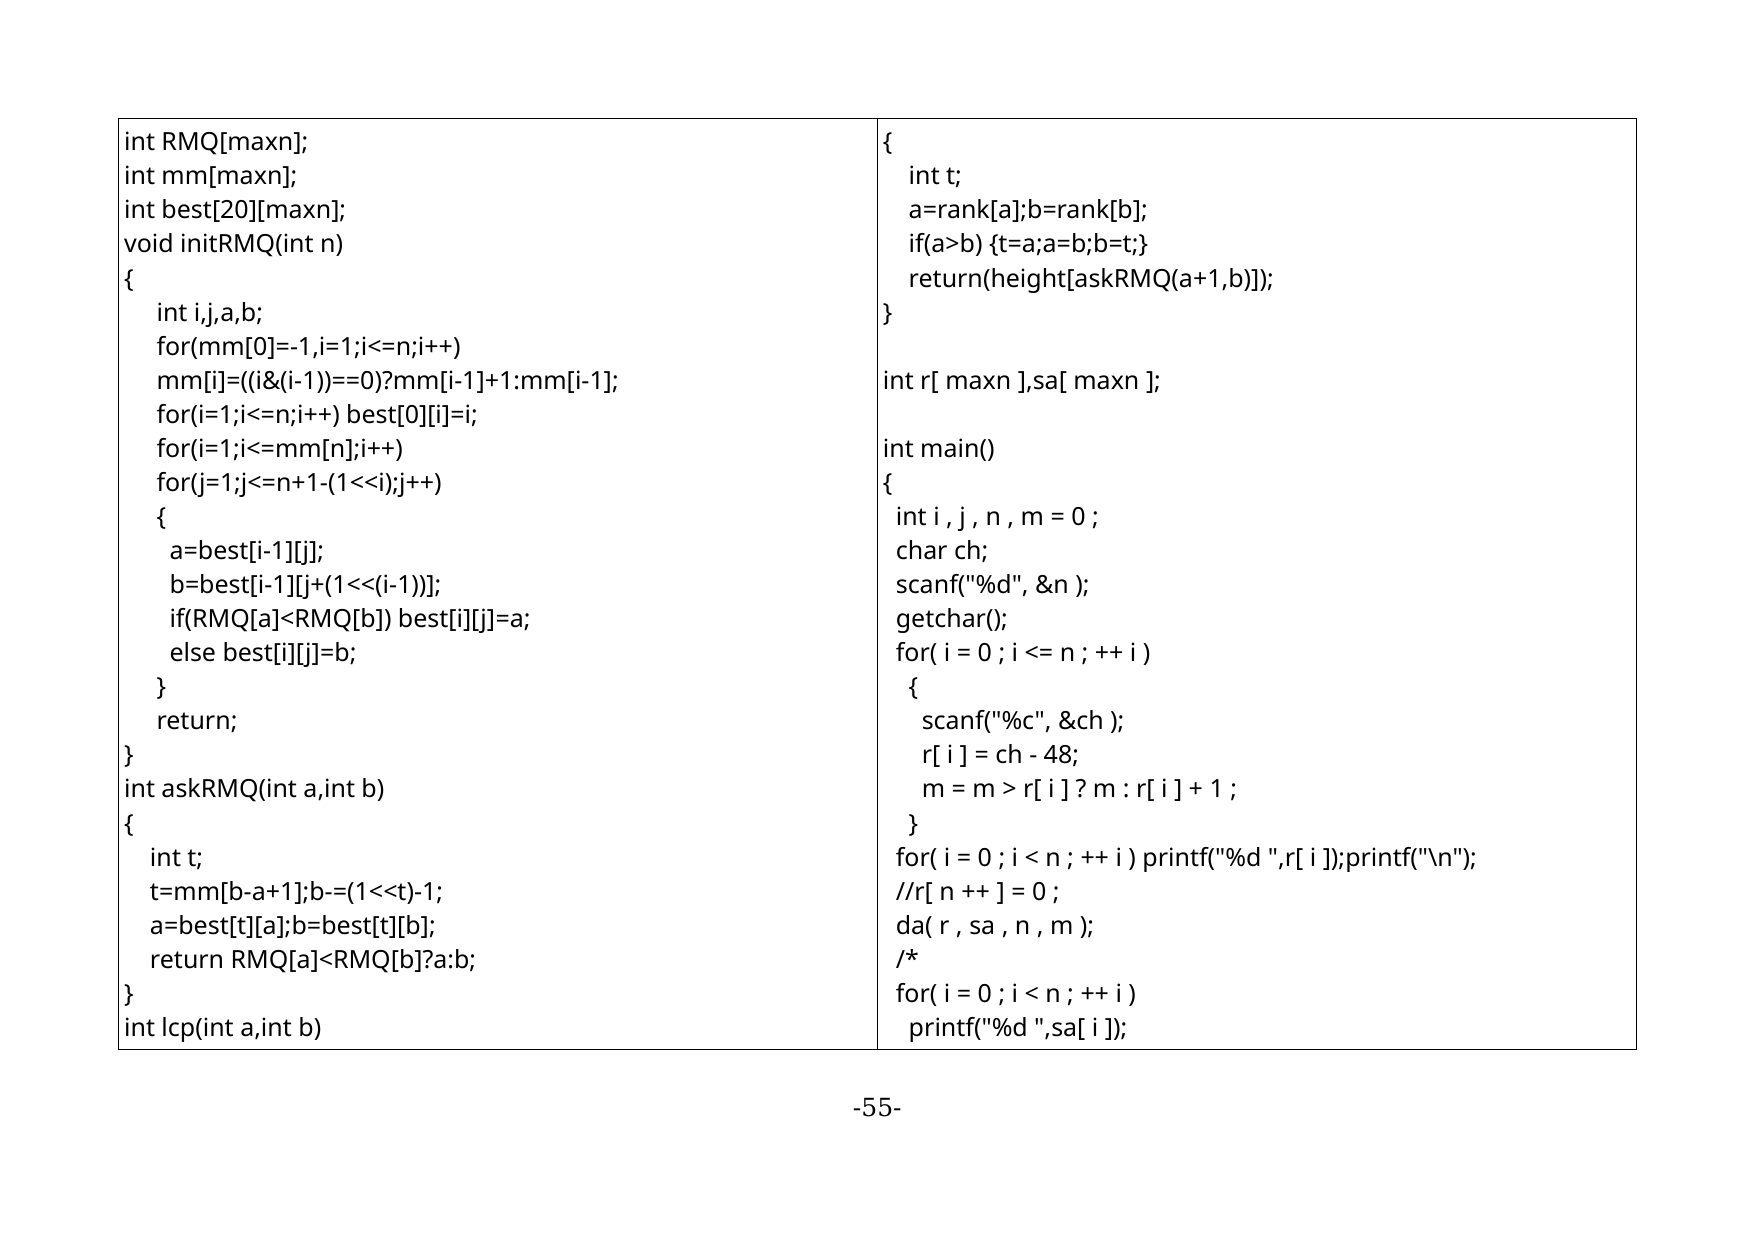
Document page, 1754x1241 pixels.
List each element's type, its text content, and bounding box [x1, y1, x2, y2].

table_header { int t; a=rank[a];b=rank[b]; if(a>b) {t=a;a=b;b=t;} return(height[askRMQ(a+1,b)]); } int r[ maxn ],sa[ maxn ]; int main() { int i , j , n , m = 0 ; char ch; scanf("%d", &n ); getchar(); for( i = 0 ; i <= n ; ++ i ) { scanf("%c", &ch ); r[ i ] = ch - 48; m = m > r[ i ] ? m : r[ i ] + 1 ; } for( i = 0 ; i < n ; ++ i ) printf("%d ",r[ i ]);printf("\n"); //r[ n ++ ] = 0 ; da( r , sa , n , m ); /* for( i = 0 ; i < n ; ++ i ) printf("%d ",sa[ i ]); [878, 119, 1636, 1049]
table_header int RMQ[maxn]; int mm[maxn]; int best[20][maxn]; void initRMQ(int n) { int i,j,a,b; for(mm[0]=-1,i=1;i<=n;i++) mm[i]=((i&(i-1))==0)?mm[i-1]+1:mm[i-1]; for(i=1;i<=n;i++) best[0][i]=i; for(i=1;i<=mm[n];i++) for(j=1;j<=n+1-(1<<i);j++) { a=best[i-1][j]; b=best[i-1][j+(1<<(i-1))]; if(RMQ[a]<RMQ[b]) best[i][j]=a; else best[i][j]=b; } return; } int askRMQ(int a,int b) { int t; t=mm[b-a+1];b-=(1<<t)-1; a=best[t][a];b=best[t][b]; return RMQ[a]<RMQ[b]?a:b; } int lcp(int a,int b) [119, 119, 877, 1049]
